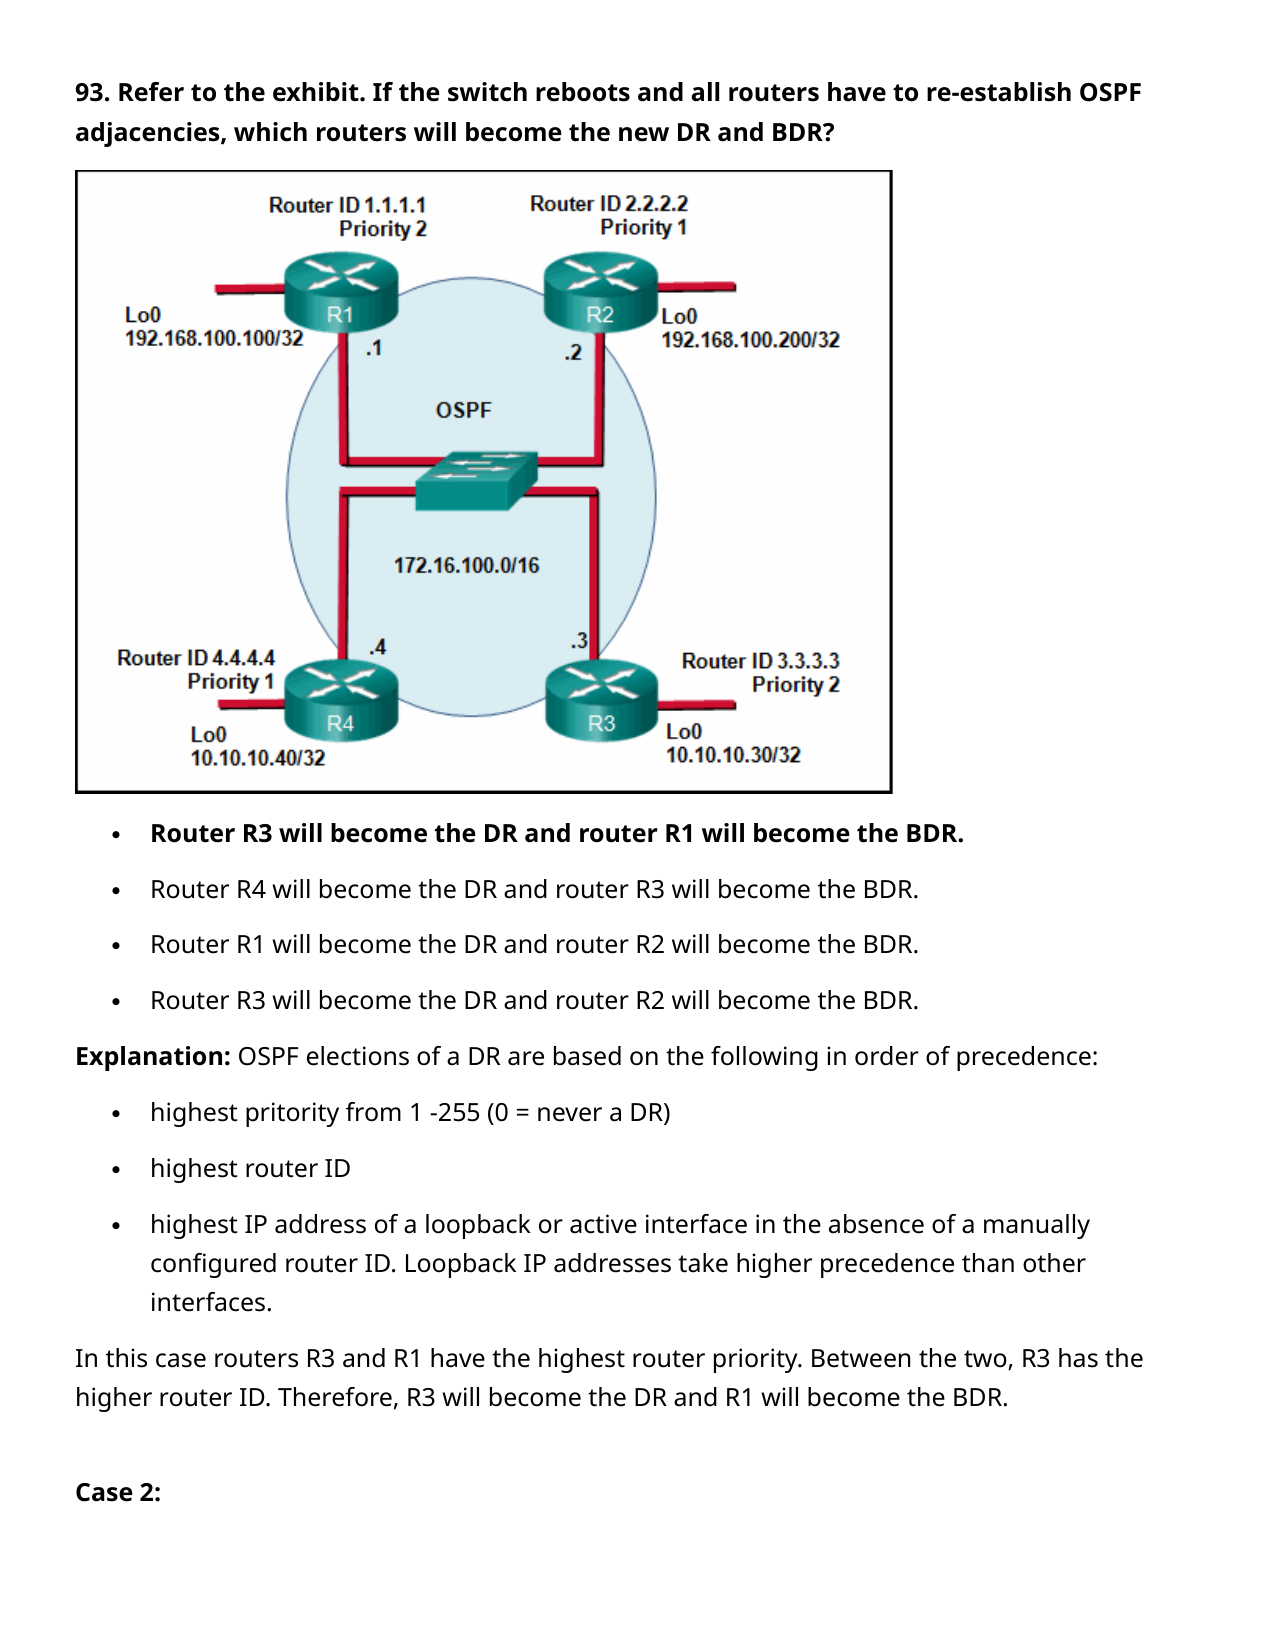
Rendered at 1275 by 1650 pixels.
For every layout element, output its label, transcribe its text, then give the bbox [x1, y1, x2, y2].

list Router R4 will become the DR and router R3 will become the BDR. [112, 871, 1200, 905]
list highest pritority from 1 -255 (0 = never a DR) [112, 1095, 1200, 1129]
text In this case routers R3 and R1 have the highest router priority. Between the two, R3 has the higher router ID. Therefore, R3 will become the DR and R1 will become the BDR. [75, 1341, 1200, 1414]
text 93. Refer to the exhibit. If the switch reboots and all routers have to re-establish OSPF adjacencies, which routers will become the new DR and BDR? [75, 75, 1200, 148]
list Router R1 will become the DR and router R2 will become the BDR. [112, 927, 1200, 961]
text Explanation: OSPF elections of a DR are based on the following in order of precedence: [75, 1039, 1200, 1073]
text Case 2: [75, 1436, 1200, 1509]
list highest router ID [112, 1151, 1200, 1184]
list highest IP address of a loopback or active interface in the absence of a manually configured router ID. Loopback IP addresses take higher precedence than other interfaces. [112, 1206, 1200, 1319]
list Router R3 will become the DR and router R2 will become the BDR. [112, 983, 1200, 1017]
list Router R3 will become the DR and router R1 will become the BDR. [112, 816, 1200, 849]
